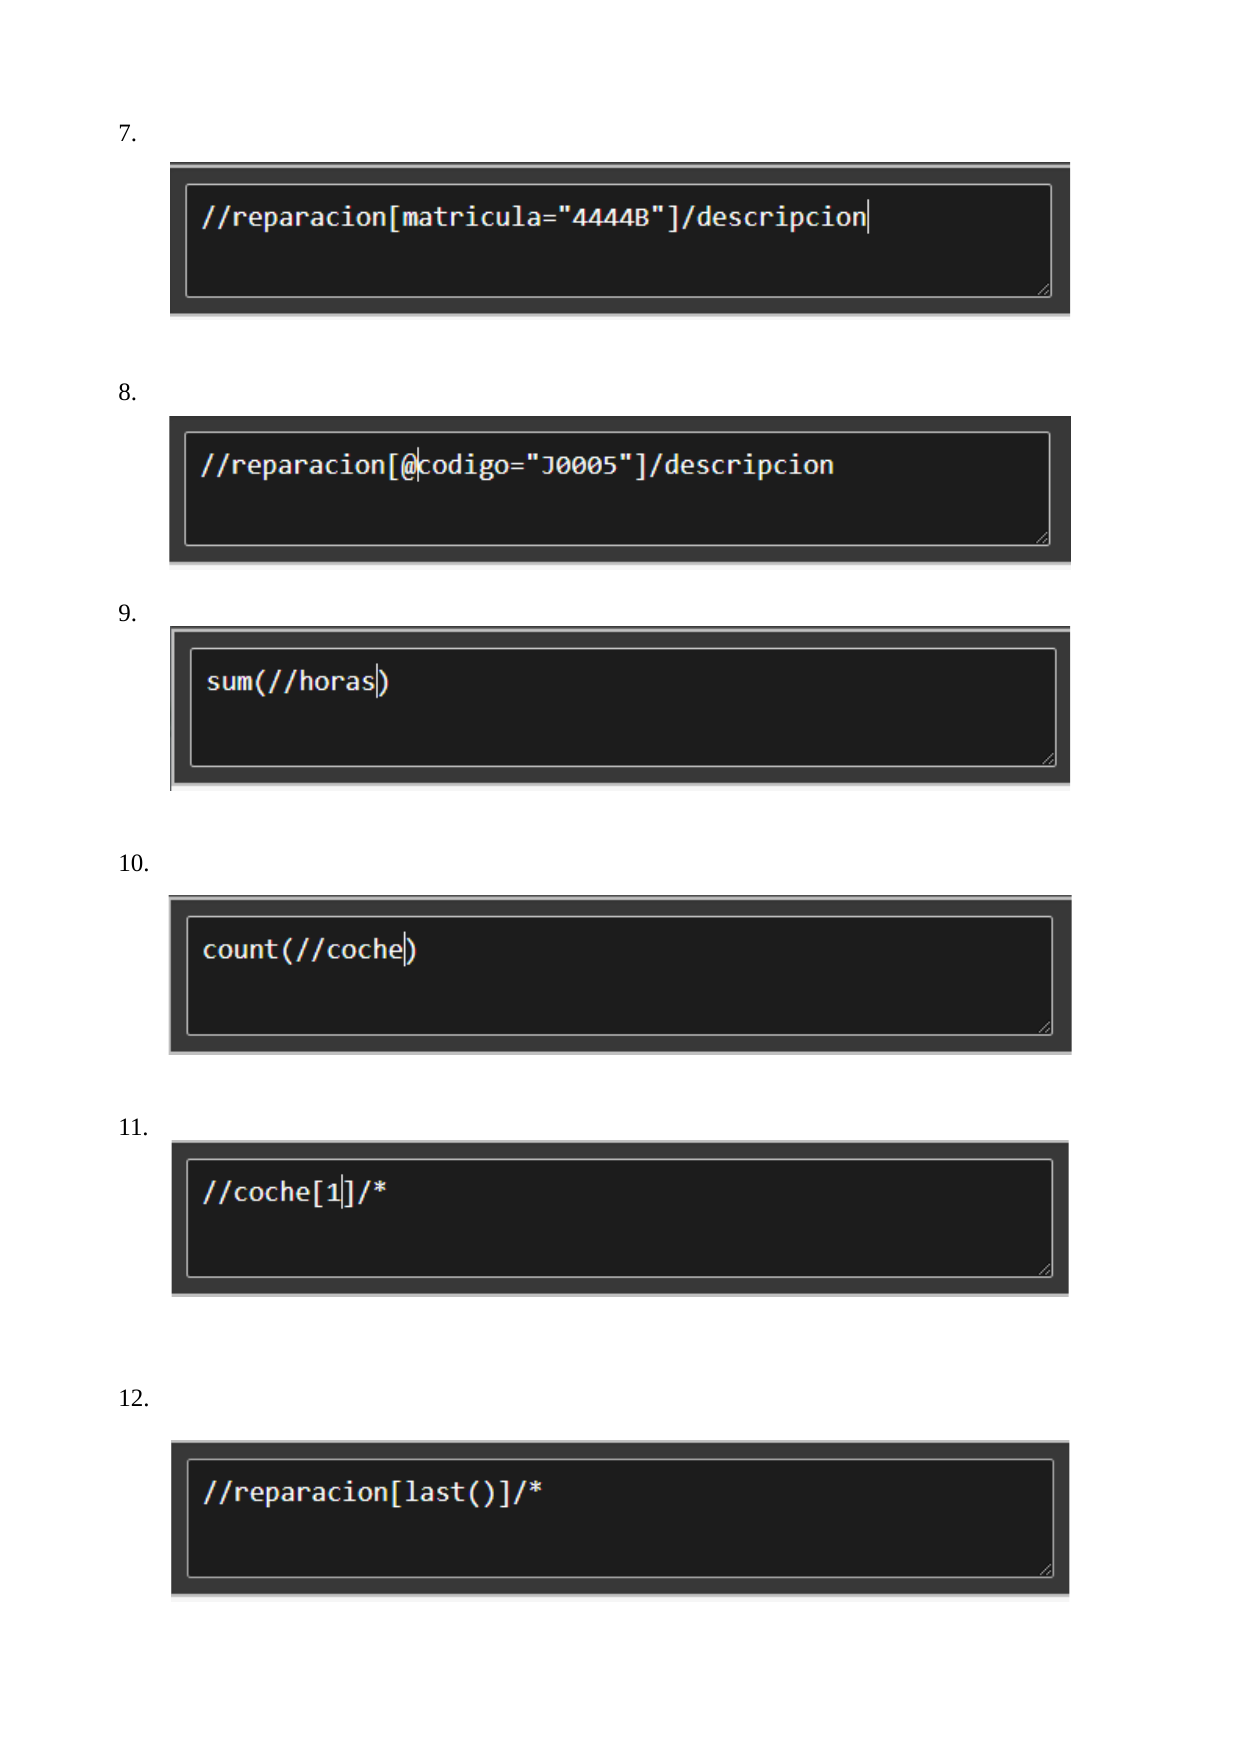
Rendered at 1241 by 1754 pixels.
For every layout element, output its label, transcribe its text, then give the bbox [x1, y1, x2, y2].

text 7. [118, 118, 1122, 147]
text 8. [118, 377, 1122, 406]
text 12. [118, 1383, 1122, 1412]
picture [171, 1140, 1069, 1297]
picture [169, 416, 1071, 570]
picture [171, 1440, 1070, 1602]
text 10. [118, 848, 1122, 877]
text 11. [118, 1112, 1122, 1141]
picture [170, 162, 1071, 320]
picture [170, 626, 1071, 791]
text 9. [118, 598, 1122, 627]
picture [168, 895, 1072, 1055]
